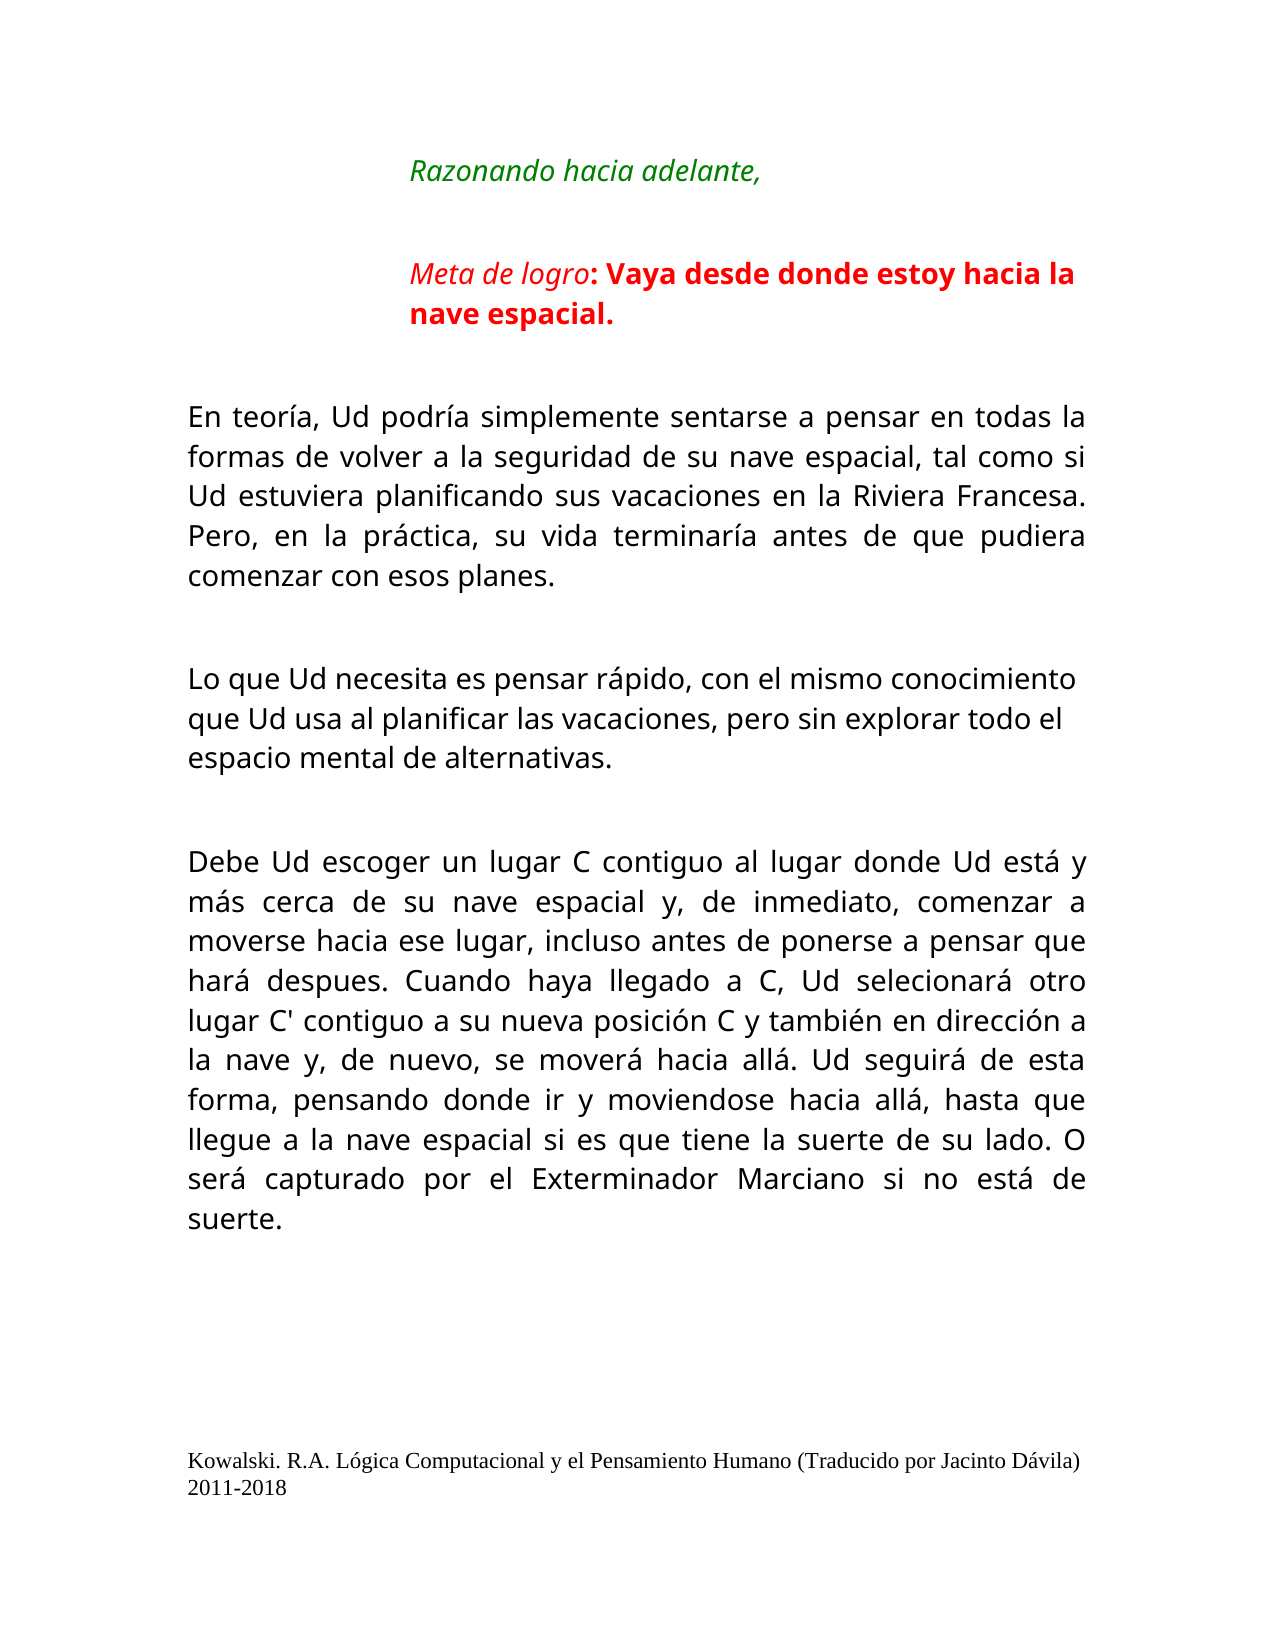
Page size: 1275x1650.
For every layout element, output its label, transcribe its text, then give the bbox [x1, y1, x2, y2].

text Razonando hacia adelante, [409, 150, 1087, 190]
text En teoría, Ud podría simplemente sentarse a pensar en todas la formas de volver a la seguridad de su nave espacial, tal como si Ud estuviera planificando sus vacaciones en la Riviera Francesa. Pero, en la práctica, su vida terminaría antes de que pudiera comenzar con esos planes. [187, 396, 1087, 595]
text Meta de logro: Vaya desde donde estoy hacia la nave espacial. [409, 253, 1087, 333]
text Debe Ud escoger un lugar C contiguo al lugar donde Ud está y más cerca de su nave espacial y, de inmediato, comenzar a moverse hacia ese lugar, incluso antes de ponerse a pensar que hará despues. Cuando haya llegado a C, Ud selecionará otro lugar C' contiguo a su nueva posición C y también en dirección a la nave y, de nuevo, se moverá hacia allá. Ud seguirá de esta forma, pensando donde ir y moviendose hacia allá, hasta que llegue a la nave espacial si es que tiene la suerte de su lado. O será capturado por el Exterminador Marciano si no está de suerte. [187, 841, 1087, 1238]
text Lo que Ud necesita es pensar rápido, con el mismo conocimiento que Ud usa al planificar las vacaciones, pero sin explorar todo el espacio mental de alternativas. [187, 658, 1087, 777]
